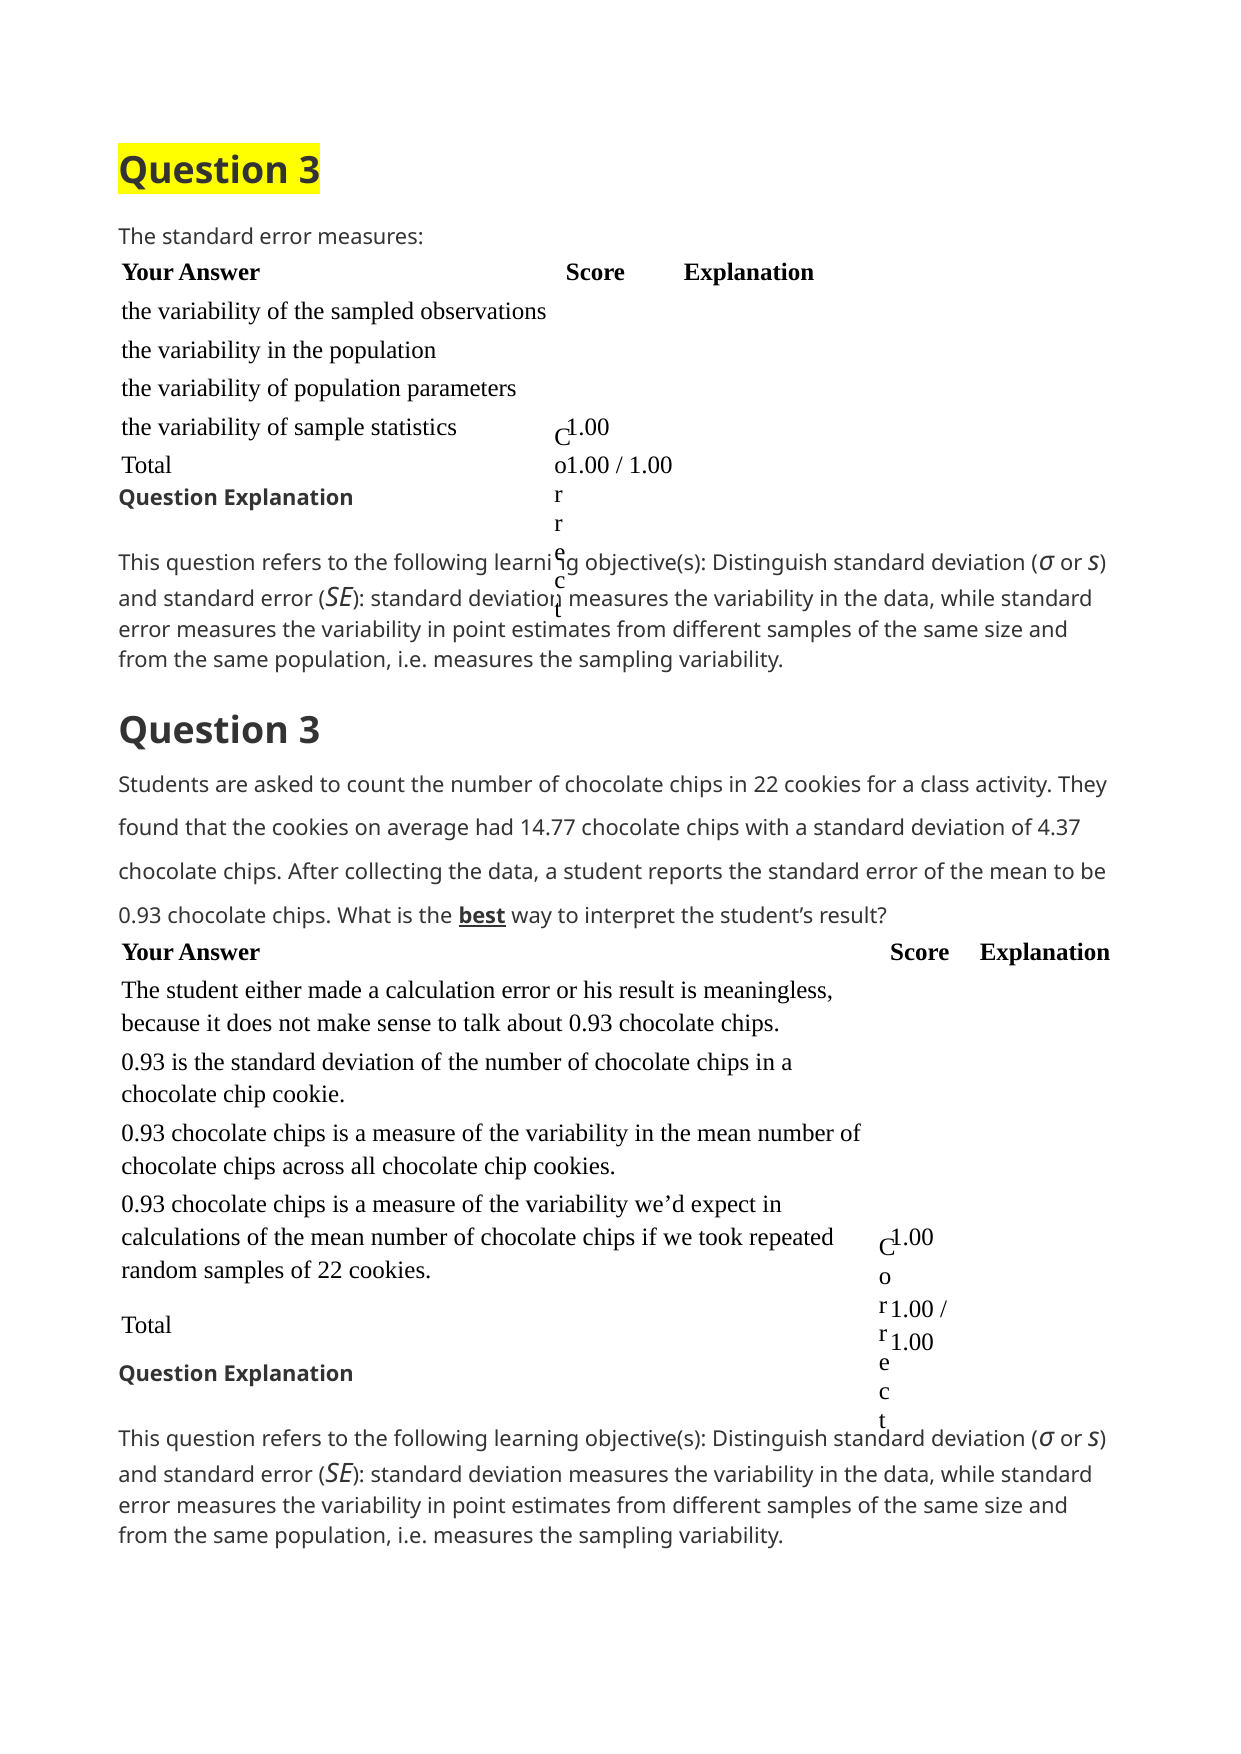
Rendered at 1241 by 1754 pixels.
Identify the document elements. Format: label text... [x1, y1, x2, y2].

table_cell [681, 444, 826, 482]
table_cell 1.00 / 1.00 [887, 1287, 977, 1358]
table_cell Total [118, 1287, 876, 1358]
table_cell [887, 1040, 977, 1111]
table_cell the variability in the population [118, 328, 551, 366]
table_cell [681, 328, 826, 366]
table_cell the variability of sample statistics [118, 405, 551, 444]
table_cell the variability of population parameters [118, 366, 551, 405]
table_cell [551, 366, 563, 405]
table_header [551, 250, 563, 289]
table_cell [876, 1040, 887, 1111]
table_cell [977, 968, 1122, 1040]
table_cell [681, 366, 826, 405]
table_cell the variability of the sampled observations [118, 289, 551, 328]
table_cell [876, 968, 887, 1040]
table_cell [876, 1111, 887, 1183]
table_cell [681, 405, 826, 444]
table_header Explanation [977, 930, 1122, 968]
table_cell 1.00 [563, 405, 681, 444]
table_cell [551, 289, 563, 328]
table_cell Total [118, 444, 551, 482]
table_header Your Answer [118, 250, 551, 289]
table_cell 1.00 [887, 1183, 977, 1287]
text Question Explanation This question refers to the following learning objective(s): Distinguish standard deviation (σ or s) and standard error (SE): standard deviation measures the variability in the data, while standard error measures the variability in point estimates from different samples of the same size and from the same population, i.e. measures the sampling variability. [118, 482, 1122, 674]
table_cell [551, 405, 563, 501]
table_cell 0.93 chocolate chips is a measure of the variability we’d expect in calculations of the mean number of chocolate chips if we took repeated random samples of 22 cookies. [118, 1183, 876, 1287]
table_cell The student either made a calculation error or his result is meaningless, because it does not make sense to talk about 0.93 chocolate chips. [118, 968, 876, 1040]
table_cell 1.00 / 1.00 [563, 444, 681, 482]
table_header Explanation [681, 250, 826, 289]
table_cell [977, 1183, 1122, 1287]
table_cell [563, 366, 681, 405]
table_header Score [887, 930, 977, 968]
table_cell [977, 1287, 1122, 1358]
subtitle Question 3 [118, 703, 1122, 754]
table_cell [558, 430, 563, 444]
text Students are asked to count the number of chocolate chips in 22 cookies for a class activity. They found that the cookies on average had 14.77 chocolate chips with a standard deviation of 4.37 chocolate chips. After collecting the data, a student reports the standard error of the mean to be 0.93 chocolate chips. What is the best way to interpret the student’s result? [118, 754, 1122, 929]
subtitle Question 3 [118, 143, 1122, 194]
table_header Your Answer [118, 930, 876, 968]
text Question Explanation This question refers to the following learning objective(s): Distinguish standard deviation (σ or s) and standard error (SE): standard deviation measures the variability in the data, while standard error measures the variability in point estimates from different samples of the same size and from the same population, i.e. measures the sampling variability. [118, 1358, 1122, 1550]
text The standard error measures: [118, 207, 1122, 250]
table_cell [977, 1040, 1122, 1111]
table_cell [887, 968, 977, 1040]
table_cell [557, 444, 563, 472]
table_cell [551, 328, 563, 366]
table_cell [882, 1240, 887, 1254]
table_cell [881, 1287, 887, 1358]
table_cell 0.93 is the standard deviation of the number of chocolate chips in a chocolate chip cookie. [118, 1040, 876, 1111]
table_cell [557, 473, 563, 482]
table_cell [977, 1111, 1122, 1183]
table_cell 0.93 chocolate chips is a measure of the variability in the mean number of chocolate chips across all chocolate chip cookies. [118, 1111, 876, 1183]
table_header [876, 930, 887, 968]
table_cell [563, 328, 681, 366]
table_cell [876, 1183, 887, 1302]
table_header Score [563, 250, 681, 289]
table_cell [563, 289, 681, 328]
table_cell [887, 1111, 977, 1183]
table_cell [681, 289, 826, 328]
